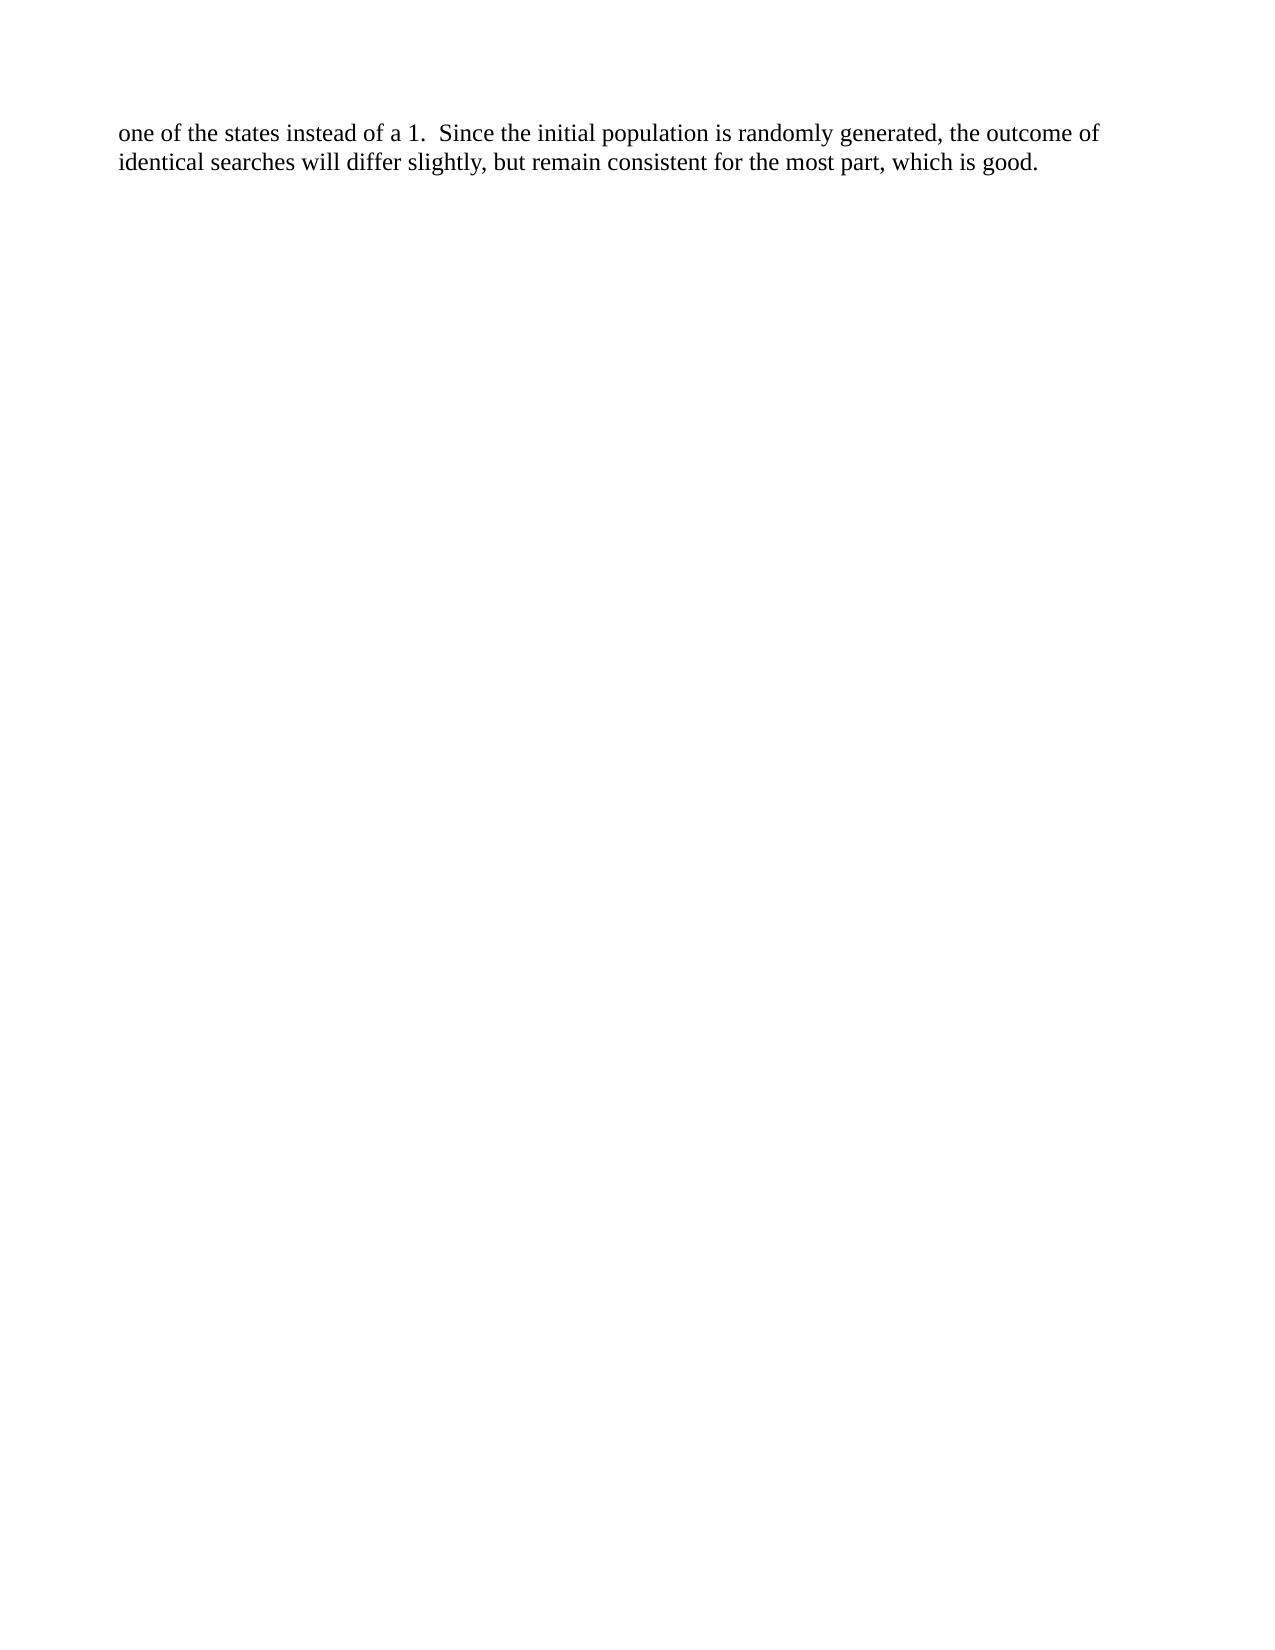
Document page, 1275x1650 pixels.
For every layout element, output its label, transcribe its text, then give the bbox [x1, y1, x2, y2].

text one of the states instead of a 1. Since the initial population is randomly generated, the outcome of identical searches will differ slightly, but remain consistent for the most part, which is good. [118, 118, 1157, 176]
